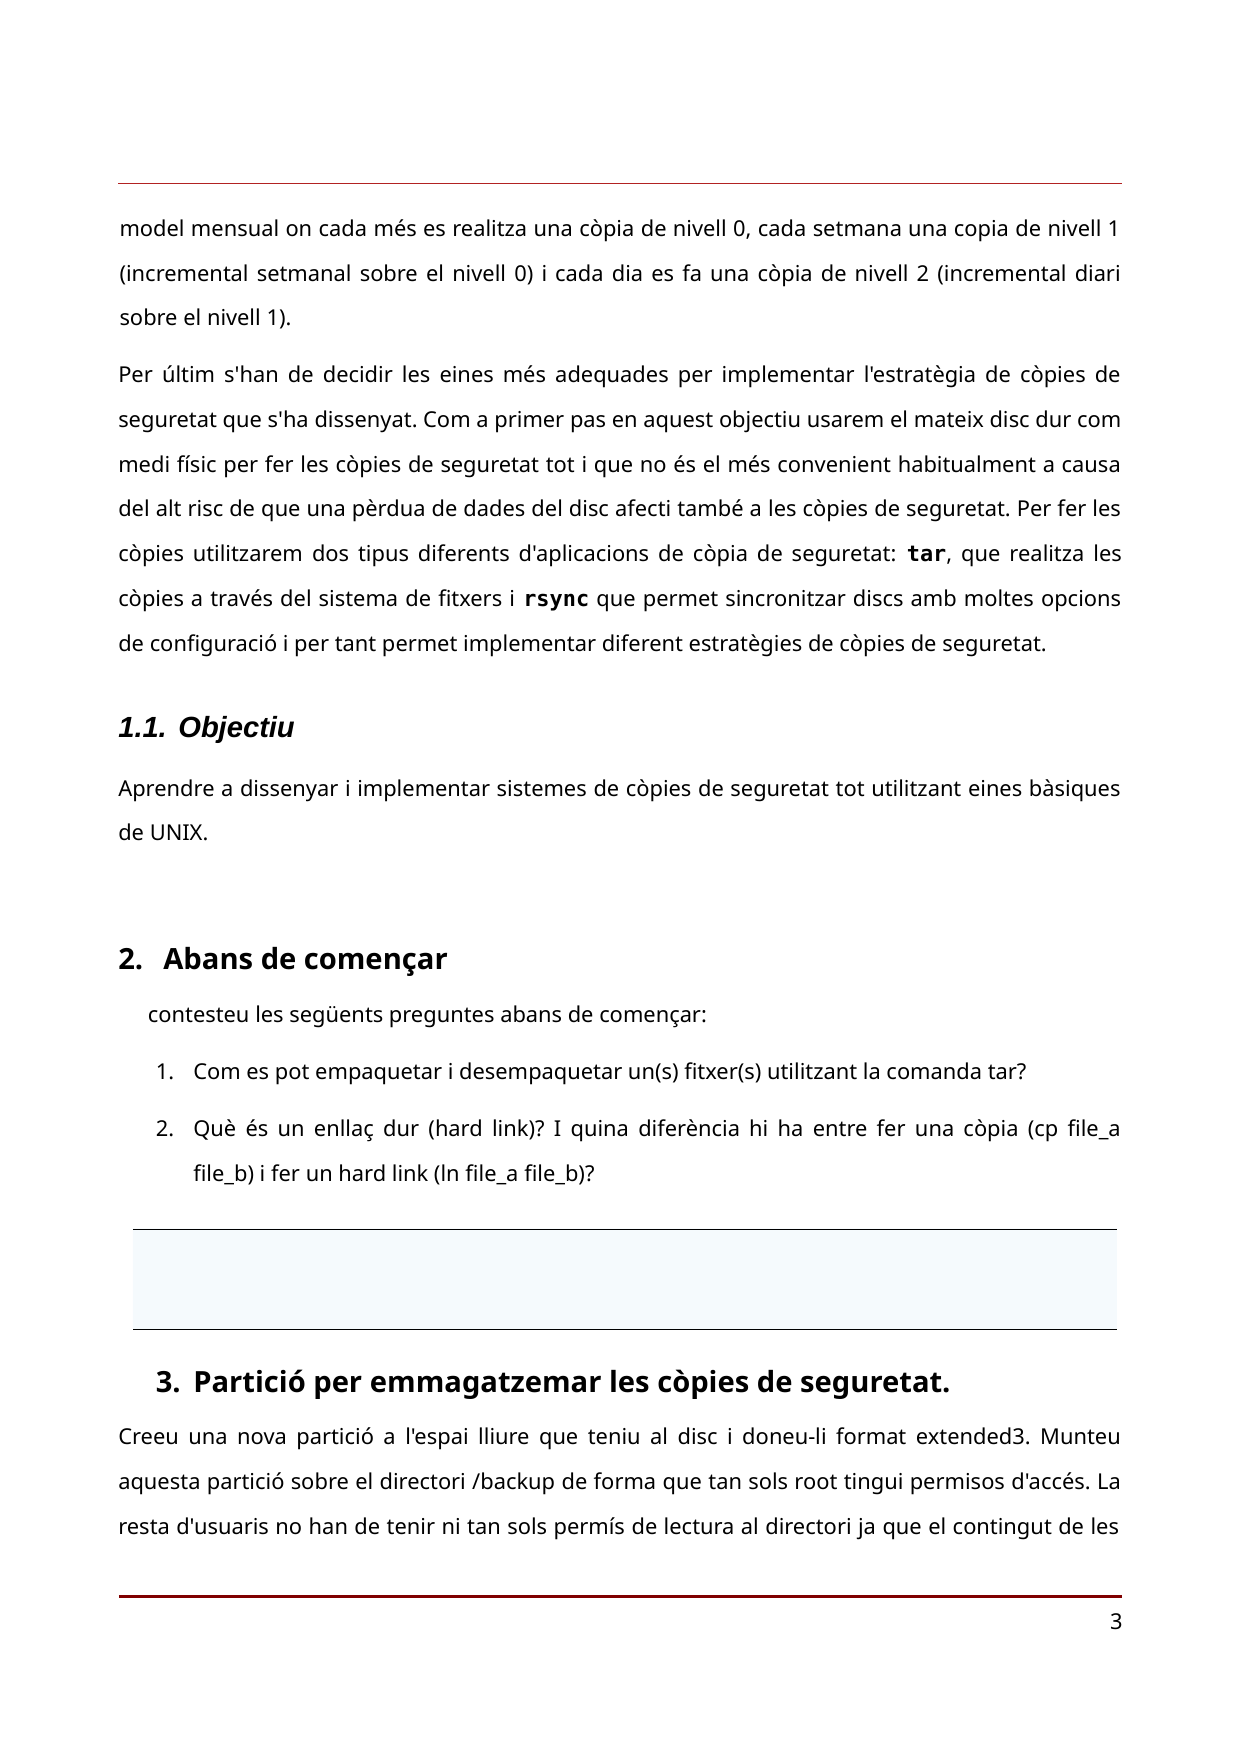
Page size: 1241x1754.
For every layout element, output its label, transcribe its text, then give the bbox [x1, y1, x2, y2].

list model mensual on cada més es realitza una còpia de nivell 0, cada setmana una copia de nivell 1 (incremental setmanal sobre el nivell 0) i cada dia es fa una còpia de nivell 2 (incremental diari sobre el nivell 1). [82, 213, 1122, 332]
text Aprendre a dissenyar i implementar sistemes de còpies de seguretat tot utilitzant eines bàsiques de UNIX. [118, 772, 1122, 847]
list Què és un enllaç dur (hard link)? I quina diferència hi ha entre fer una còpia (cp file_a file_b) i fer un hard link (ln file_a file_b)? [156, 1113, 1122, 1188]
text contesteu les següents preguntes abans de començar: [118, 999, 1122, 1028]
text Creeu una nova partició a l'espai lliure que teniu al disc i doneu-li format extended3. Munteu aquesta partició sobre el directori /backup de forma que tan sols root tingui permisos d'accés. La resta d'usuaris no han de tenir ni tan sols permís de lectura al directori ja que el contingut de les [118, 1421, 1122, 1540]
text Per últim s'han de decidir les eines més adequades per implementar l'estratègia de còpies de seguretat que s'ha dissenyat. Com a primer pas en aquest objectiu usarem el mateix disc dur com medi físic per fer les còpies de seguretat tot i que no és el més convenient habitualment a causa del alt risc de que una pèrdua de dades del disc afecti també a les còpies de seguretat. Per fer les còpies utilitzarem dos tipus diferents d'aplicacions de còpia de seguretat: tar, que realitza les còpies a través del sistema de fitxers i rsync que permet sincronitzar discs amb moltes opcions de configuració i per tant permet implementar diferent estratègies de còpies de seguretat. [118, 359, 1122, 657]
subtitle Objectiu [118, 710, 1122, 743]
subtitle Partició per emmagatzemar les còpies de seguretat. [156, 1222, 1122, 1401]
subtitle Abans de començar [118, 939, 1122, 978]
list Com es pot empaquetar i desempaquetar un(s) fitxer(s) utilitzant la comanda tar? [156, 1056, 1122, 1086]
